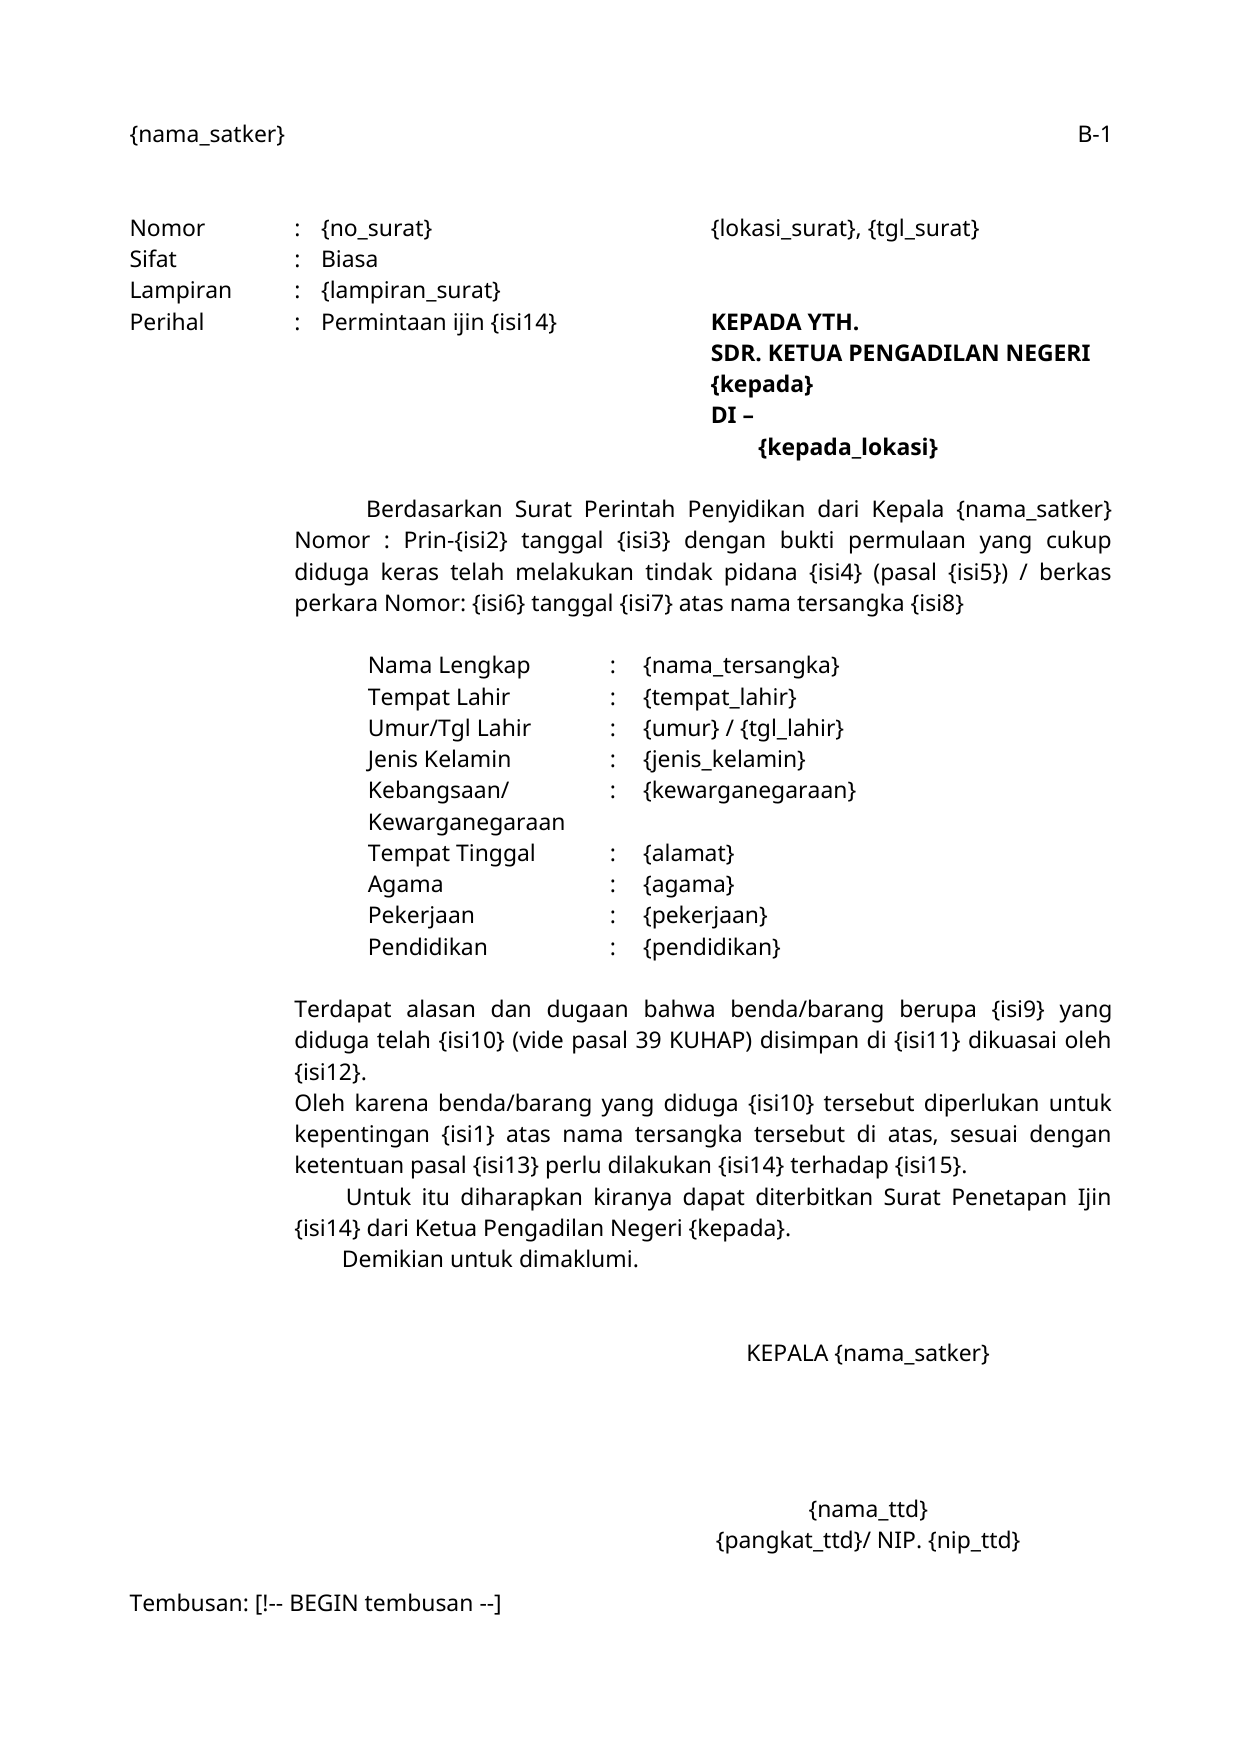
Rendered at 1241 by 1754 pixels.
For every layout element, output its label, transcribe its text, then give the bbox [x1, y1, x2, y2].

table_cell Kebangsaan/ Kewarganegaraan [356, 774, 598, 837]
table_cell {no_surat} [310, 212, 679, 243]
table_cell : [598, 712, 632, 743]
table_cell Pendidikan [356, 931, 598, 962]
table_cell Pekerjaan [356, 899, 598, 931]
table_cell [118, 149, 1124, 212]
table_cell {nama_tersangka} [632, 649, 1124, 681]
table_header B-1 [950, 118, 1124, 149]
table_cell : [598, 649, 632, 681]
table_cell [283, 931, 356, 962]
table_cell Tembusan: [!-- BEGIN tembusan --] [118, 1587, 1124, 1618]
table_cell : [283, 212, 309, 243]
table_cell KEPADA YTH. SDR. KETUA PENGADILAN NEGERI {kepada} DI – {kepada_lokasi} [699, 306, 1124, 462]
table_cell Berdasarkan Surat Perintah Penyidikan dari Kepala {nama_satker} Nomor : Prin-{isi2} tanggal {isi3} dengan bukti permulaan yang cukup diduga keras telah melakukan tindak pidana {isi4} (pasal {isi5}) / berkas perkara Nomor: {isi6} tanggal {isi7} atas nama tersangka {isi8} [283, 493, 1124, 649]
table_cell {lampiran_surat} [310, 274, 679, 306]
table_cell : [598, 931, 632, 962]
table_cell : [598, 681, 632, 712]
table_cell Agama [356, 868, 598, 899]
table_cell [679, 243, 699, 274]
table_cell {kewarganegaraan} [632, 774, 1124, 837]
table_cell {agama} [632, 868, 1124, 899]
table_cell Lampiran [118, 274, 283, 306]
table_cell {pangkat_ttd}/ NIP. {nip_ttd} [617, 1524, 1119, 1556]
table_cell {pekerjaan} [632, 899, 1124, 931]
table_cell [118, 462, 1124, 493]
table_cell [118, 1274, 1124, 1337]
table_cell {umur} / {tgl_lahir} [632, 712, 1124, 743]
table_cell [283, 743, 356, 774]
table_cell Nomor [118, 212, 283, 243]
table_cell {tempat_lahir} [632, 681, 1124, 712]
table_cell [617, 1368, 1119, 1493]
table_cell {alamat} [632, 837, 1124, 868]
table_cell {jenis_kelamin} [632, 743, 1124, 774]
table_cell [283, 649, 356, 681]
table_cell {pendidikan} [632, 931, 1124, 962]
table_cell {lokasi_surat}, {tgl_surat} [699, 212, 1124, 243]
table_cell [283, 681, 356, 712]
table_cell Nama Lengkap [356, 649, 598, 681]
table_cell Terdapat alasan dan dugaan bahwa benda/barang berupa {isi9} yang diduga telah {isi10} (vide pasal 39 KUHAP) disimpan di {isi11} dikuasai oleh {isi12}. Oleh karena benda/barang yang diduga {isi10} tersebut diperlukan untuk kepentingan {isi1} atas nama tersangka tersebut di atas, sesuai dengan ketentuan pasal {isi13} perlu dilakukan {isi14} terhadap {isi15}. Untuk itu diharapkan kiranya dapat diterbitkan Surat Penetapan Ijin {isi14} dari Ketua Pengadilan Negeri {kepada}. Demikian untuk dimaklumi. [283, 962, 1124, 1274]
table_cell [118, 493, 283, 1274]
table_cell : [598, 837, 632, 868]
table_cell : [598, 899, 632, 931]
table_cell Sifat [118, 243, 283, 274]
table_cell [699, 274, 1124, 306]
table_cell [283, 837, 356, 868]
table_header {nama_satker} [118, 118, 950, 149]
table_cell Biasa [310, 243, 679, 274]
table_cell Tempat Lahir [356, 681, 598, 712]
table_cell [283, 899, 356, 931]
table_cell : [283, 274, 309, 306]
table_cell [679, 306, 699, 462]
table_cell : [598, 868, 632, 899]
table_cell : [598, 743, 632, 774]
table_cell [283, 868, 356, 899]
table_cell [283, 774, 356, 837]
table_cell [118, 1337, 1124, 1587]
table_cell [283, 712, 356, 743]
table_cell [699, 243, 1124, 274]
table_cell : [283, 243, 309, 274]
table_cell Permintaan ijin {isi14} [310, 306, 679, 462]
table_cell Jenis Kelamin [356, 743, 598, 774]
table_cell Tempat Tinggal [356, 837, 598, 868]
table_cell Umur/Tgl Lahir [356, 712, 598, 743]
table_cell [679, 274, 699, 306]
table_cell [679, 212, 699, 243]
table_cell Perihal [118, 306, 283, 462]
table_header KEPALA {nama_satker} [617, 1337, 1119, 1368]
table_cell : [283, 306, 309, 462]
table_cell {nama_ttd} [617, 1493, 1119, 1524]
table_cell : [598, 774, 632, 837]
